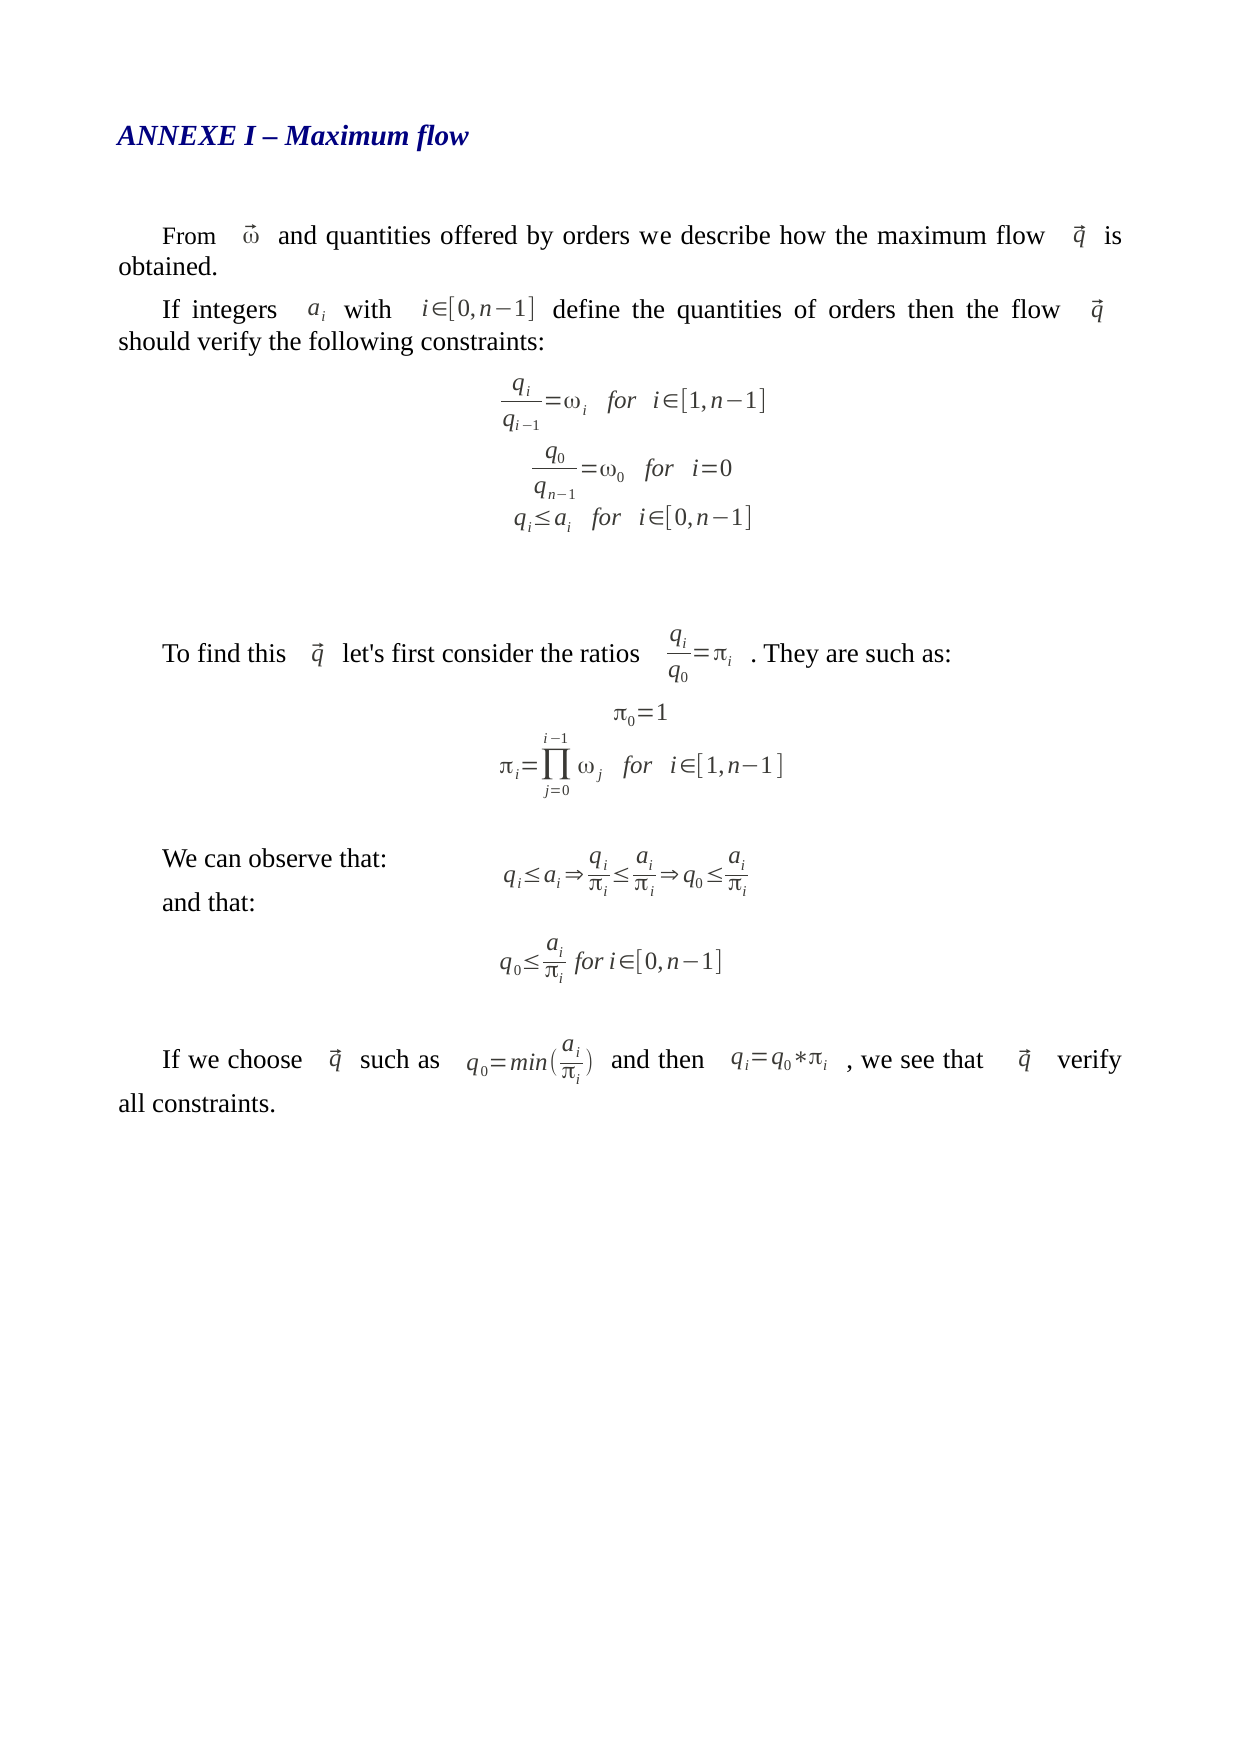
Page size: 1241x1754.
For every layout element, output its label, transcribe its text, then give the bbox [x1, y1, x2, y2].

text If we choose such as and then , we see that verify all constraints. [118, 1030, 1122, 1118]
text From and quantities offered by orders we describe how the maximum flow is obtained. [118, 219, 1122, 281]
text ANNEXE I – Maximum flow [117, 118, 1122, 152]
text and that: [118, 886, 1122, 917]
text If integers with define the quantities of orders then the flow should verify the following constraints: [118, 293, 1122, 356]
text We can observe that: [118, 842, 1122, 873]
text To find this let's first consider the ratios . They are such as: [118, 620, 1122, 686]
